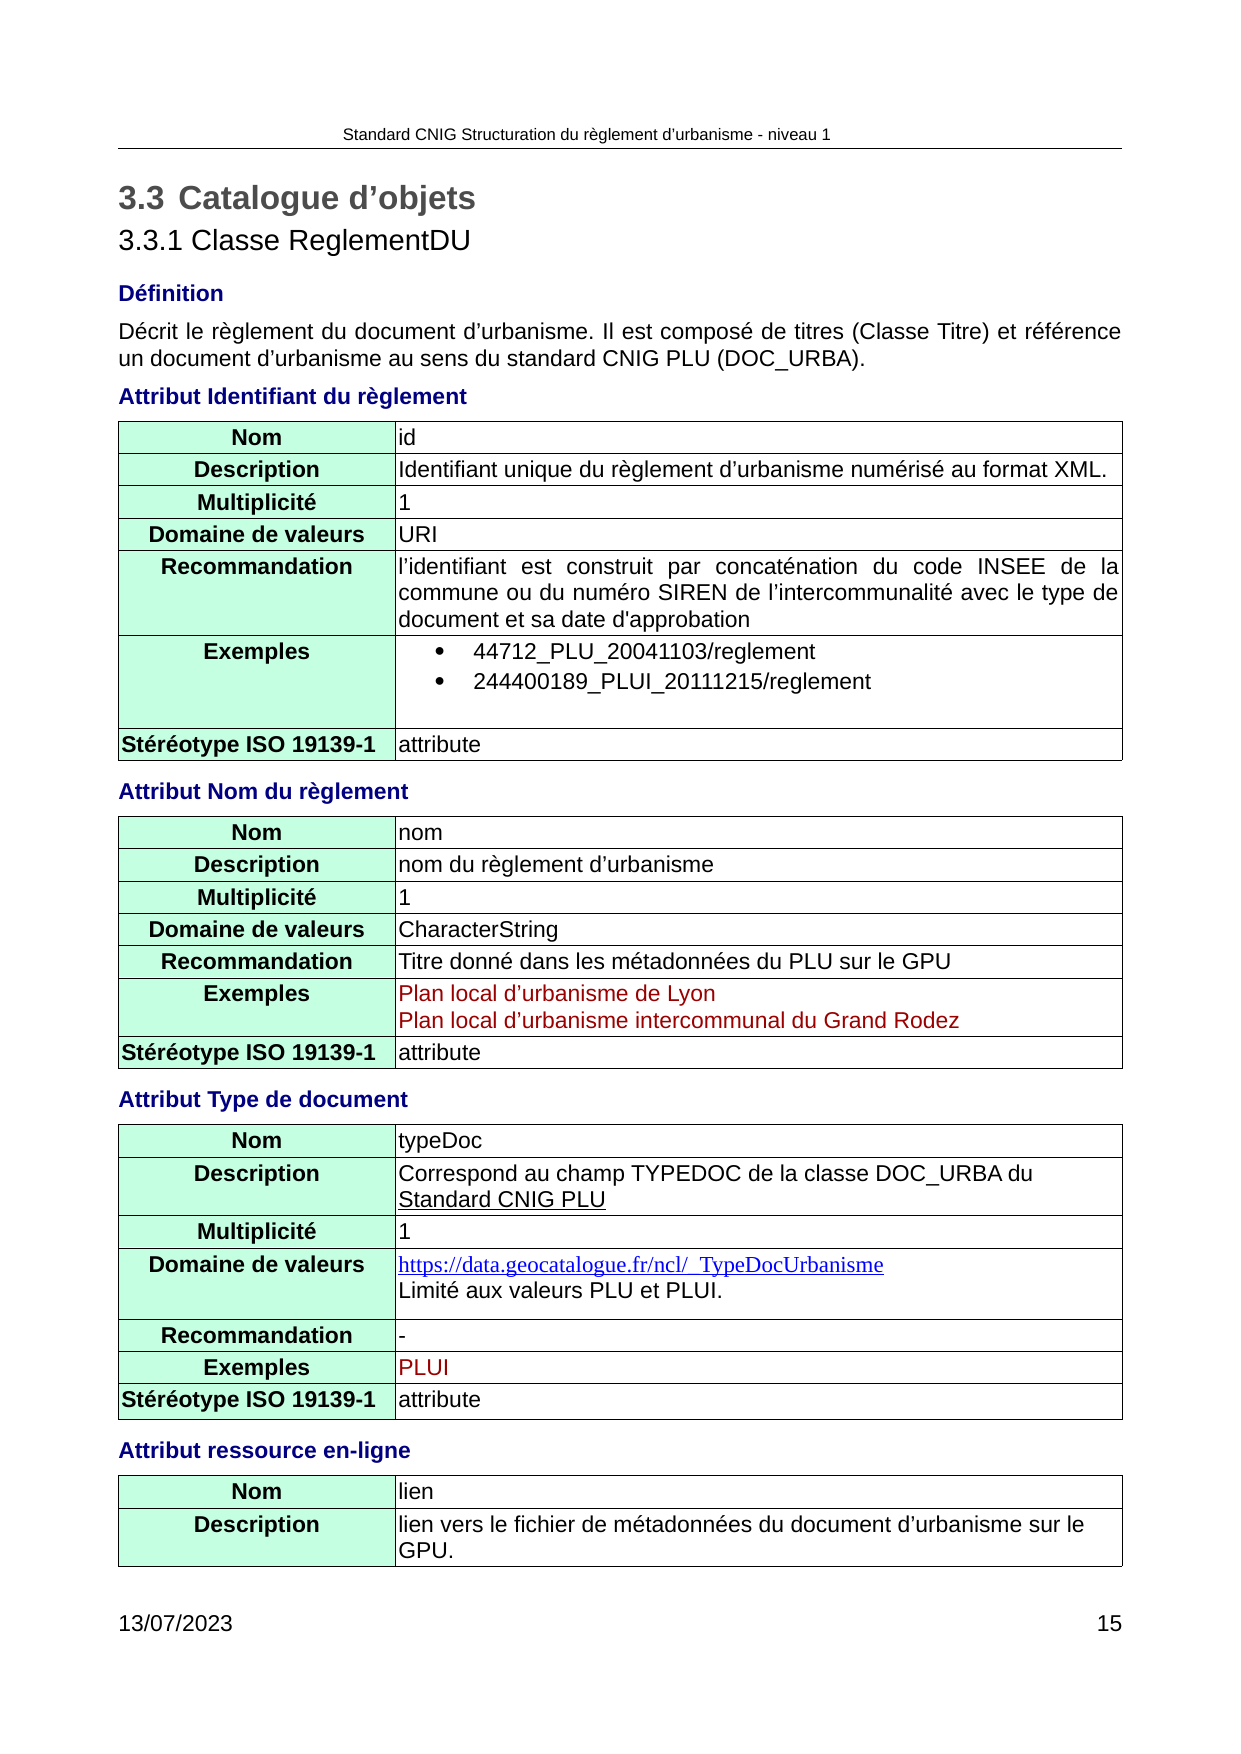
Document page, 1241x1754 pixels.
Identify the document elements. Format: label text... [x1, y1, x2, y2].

table_cell Exemples [119, 979, 395, 1036]
table_cell Recommandation [119, 946, 395, 977]
table_cell Description [119, 1158, 395, 1215]
table_cell CharacterString [396, 914, 1122, 945]
table_header Nom [119, 1125, 395, 1157]
table_cell 1 [396, 1216, 1122, 1247]
table_header typeDoc [396, 1125, 1122, 1157]
table_cell Titre donné dans les métadonnées du PLU sur le GPU [396, 946, 1122, 977]
table_cell PLUI [396, 1352, 1122, 1383]
table_cell Domaine de valeurs [119, 1249, 395, 1319]
table_cell Description [119, 1509, 395, 1566]
table_cell attribute [396, 729, 1122, 760]
table_cell https://data.geocatalogue.fr/ncl/_TypeDocUrbanisme Limité aux valeurs PLU et PLUI. [396, 1249, 1122, 1319]
subtitle Catalogue d’objets [118, 178, 1122, 217]
table_cell Recommandation [119, 1320, 395, 1351]
table_cell Identifiant unique du règlement d’urbanisme numérisé au format XML. [396, 454, 1122, 485]
table_header Nom [119, 817, 395, 848]
subtitle Attribut Identifiant du règlement [118, 383, 1122, 409]
table_cell Stéréotype ISO 19139-1 [119, 729, 395, 760]
table_cell 1 [396, 882, 1122, 913]
table_cell attribute [396, 1384, 1122, 1419]
subtitle Attribut Nom du règlement [118, 778, 1122, 804]
table_cell Plan local d’urbanisme de Lyon Plan local d’urbanisme intercommunal du Grand Rodez [396, 979, 1122, 1036]
table_cell Domaine de valeurs [119, 519, 395, 550]
table_cell nom du règlement d’urbanisme [396, 849, 1122, 881]
table_cell Exemples [119, 1352, 395, 1383]
table_cell Exemples [119, 636, 395, 728]
table_cell Recommandation [119, 551, 395, 635]
table_header Nom [119, 422, 395, 453]
table_cell Multiplicité [119, 486, 395, 518]
subtitle 3.3.1 Classe ReglementDU [118, 223, 1122, 256]
table_header lien [396, 1476, 1122, 1508]
table_cell Stéréotype ISO 19139-1 [119, 1384, 395, 1419]
subtitle Attribut Type de document [118, 1086, 1122, 1112]
table_cell Domaine de valeurs [119, 914, 395, 945]
table_cell l’identifiant est construit par concaténation du code INSEE de la commune ou du numéro SIREN de l’intercommunalité avec le type de document et sa date d'approbation [396, 551, 1122, 635]
table_header id [396, 422, 1122, 453]
table_cell Description [119, 849, 395, 881]
subtitle Définition [118, 280, 1122, 306]
table_cell 1 [396, 486, 1122, 518]
table_header nom [396, 817, 1122, 848]
table_cell 44712_PLU_20041103/reglement 244400189_PLUI_20111215/reglement [396, 636, 1122, 728]
table_cell URI [396, 519, 1122, 550]
table_cell Stéréotype ISO 19139-1 [119, 1037, 395, 1068]
table_cell attribute [396, 1037, 1122, 1068]
table_header Nom [119, 1476, 395, 1508]
subtitle Attribut ressource en-ligne [118, 1437, 1122, 1463]
table_cell Correspond au champ TYPEDOC de la classe DOC_URBA du Standard CNIG PLU [396, 1158, 1122, 1215]
table_cell - [396, 1320, 1122, 1351]
table_cell Multiplicité [119, 1216, 395, 1247]
table_cell Description [119, 454, 395, 485]
table_cell lien vers le fichier de métadonnées du document d’urbanisme sur le GPU. [396, 1509, 1122, 1566]
table_cell Multiplicité [119, 882, 395, 913]
text Décrit le règlement du document d’urbanisme. Il est composé de titres (Classe Titre) et référence un document d’urbanisme au sens du standard CNIG PLU (DOC_URBA). [118, 318, 1122, 371]
